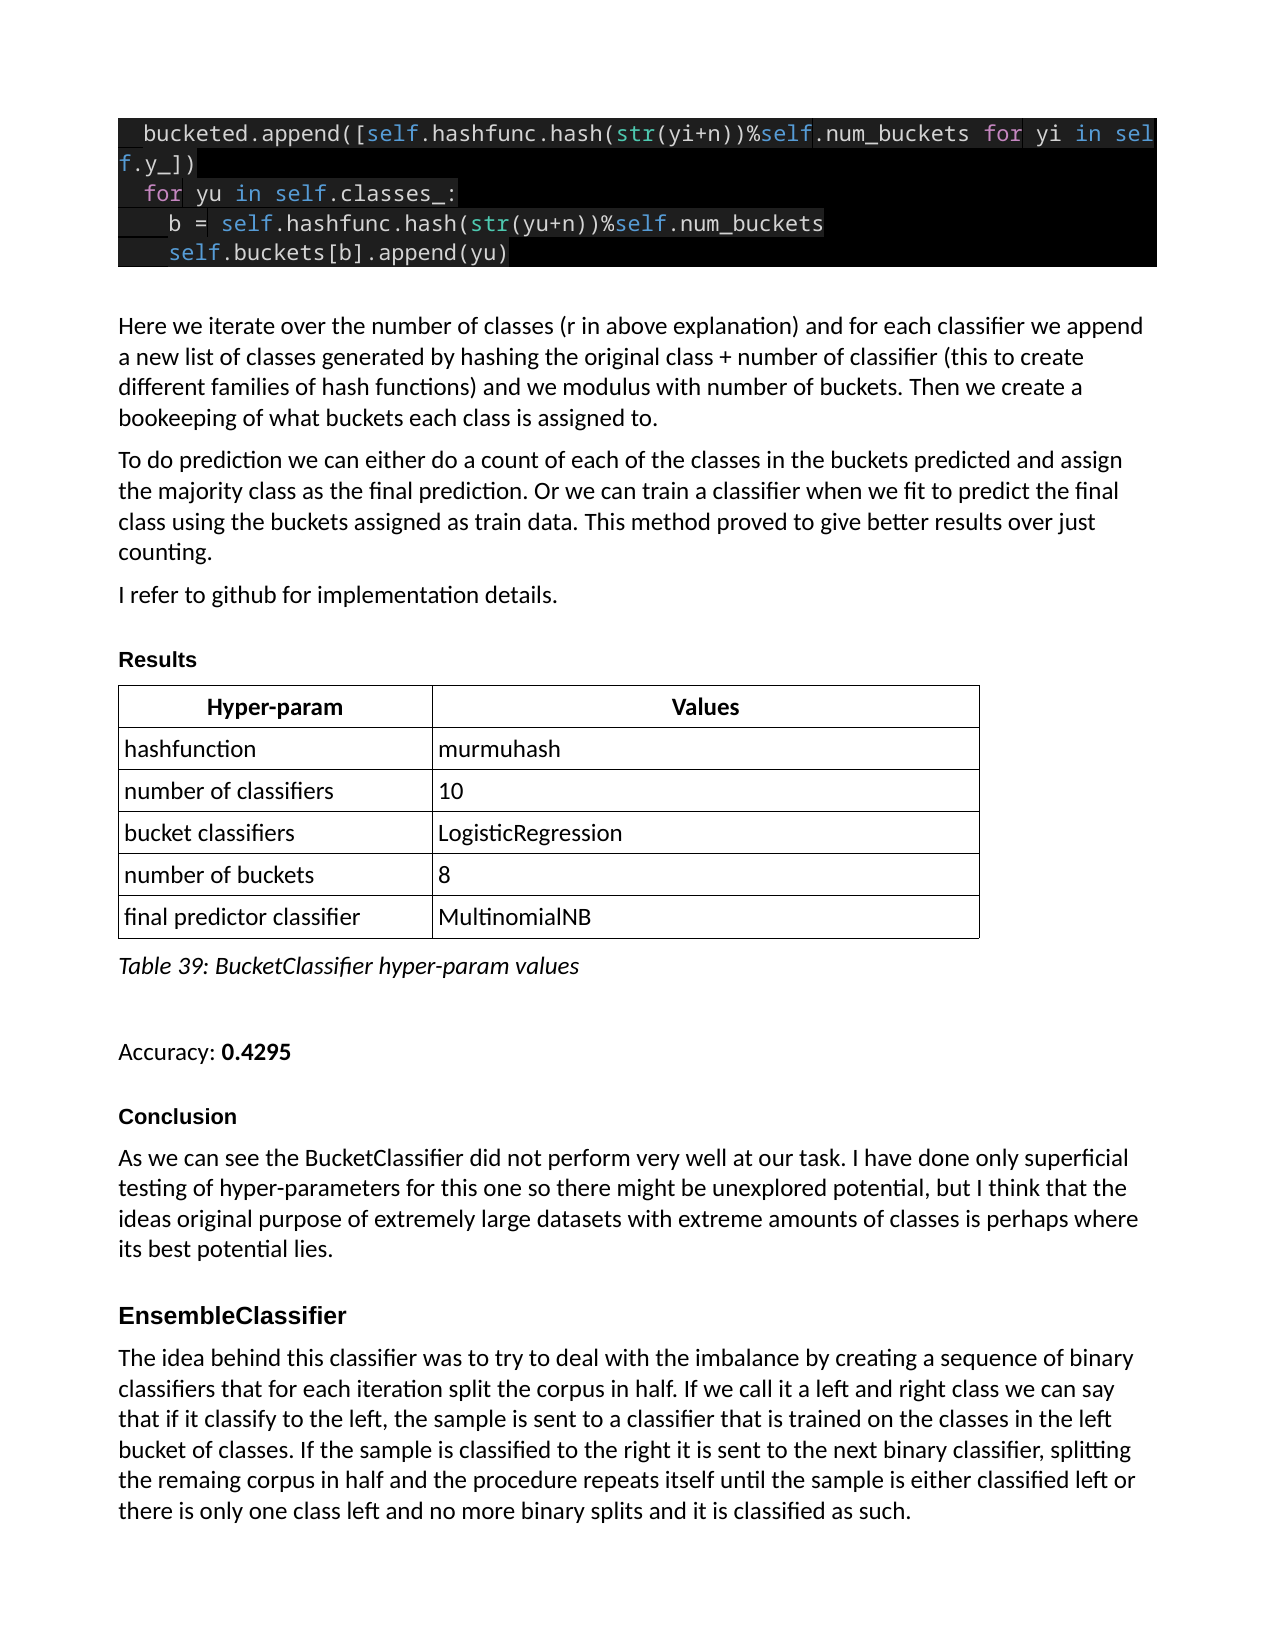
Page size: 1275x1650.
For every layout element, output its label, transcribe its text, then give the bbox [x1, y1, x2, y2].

subtitle Conclusion [118, 1104, 1157, 1129]
table_cell hashfunction [119, 728, 432, 769]
table_cell bucket classifiers [119, 812, 432, 853]
subtitle EnsembleClassifier [118, 1301, 1157, 1330]
table_cell number of classifiers [119, 770, 432, 811]
subtitle Results [118, 647, 1157, 672]
text As we can see the BucketClassifier did not perform very well at our task. I have done only superficial testing of hyper-parameters for this one so there might be unexplored potential, but I think that the ideas original purpose of extremely large datasets with extreme amounts of classes is perhaps where its best potential lies. [118, 1142, 1157, 1264]
table_cell number of buckets [119, 854, 432, 895]
table_cell MultinomialNB [433, 896, 979, 937]
table_cell LogisticRegression [433, 812, 979, 853]
text Accuracy: 0.4295 [118, 1036, 1157, 1067]
text b = self.hashfunc.hash(str(yu+n))%self.num_buckets [118, 207, 1157, 237]
text for yu in self.classes_: [118, 178, 1157, 207]
text Here we iterate over the number of classes (r in above explanation) and for each classifier we append a new list of classes generated by hashing the original class + number of classifier (this to create different families of hash functions) and we modulus with number of buckets. Then we create a bookeeping of what buckets each class is assigned to. [118, 310, 1157, 432]
table_header Hyper-param [119, 686, 432, 727]
table_cell 8 [433, 854, 979, 895]
table_cell 10 [433, 770, 979, 811]
table_header Values [433, 686, 979, 727]
text self.buckets[b].append(yu) [118, 237, 1157, 267]
text Table 39: BucketClassifier hyper-param values [118, 950, 1157, 981]
text I refer to github for implementation details. [118, 579, 1157, 610]
table_cell final predictor classifier [119, 896, 432, 937]
text The idea behind this classifier was to try to deal with the imbalance by creating a sequence of binary classifiers that for each iteration split the corpus in half. If we call it a left and right class we can say that if it classify to the left, the sample is sent to a classifier that is trained on the classes in the left bucket of classes. If the sample is classified to the right it is sent to the next binary classifier, splitting the remaing corpus in half and the procedure repeats itself until the sample is either classified left or there is only one class left and no more binary splits and it is classified as such. [118, 1342, 1157, 1526]
text bucketed.append([self.hashfunc.hash(str(yi+n))%self.num_buckets for yi in self.y_]) [118, 118, 1157, 178]
table_cell murmuhash [433, 728, 979, 769]
text To do prediction we can either do a count of each of the classes in the buckets predicted and assign the majority class as the final prediction. Or we can train a classifier when we fit to predict the final class using the buckets assigned as train data. This method proved to give better results over just counting. [118, 445, 1157, 567]
